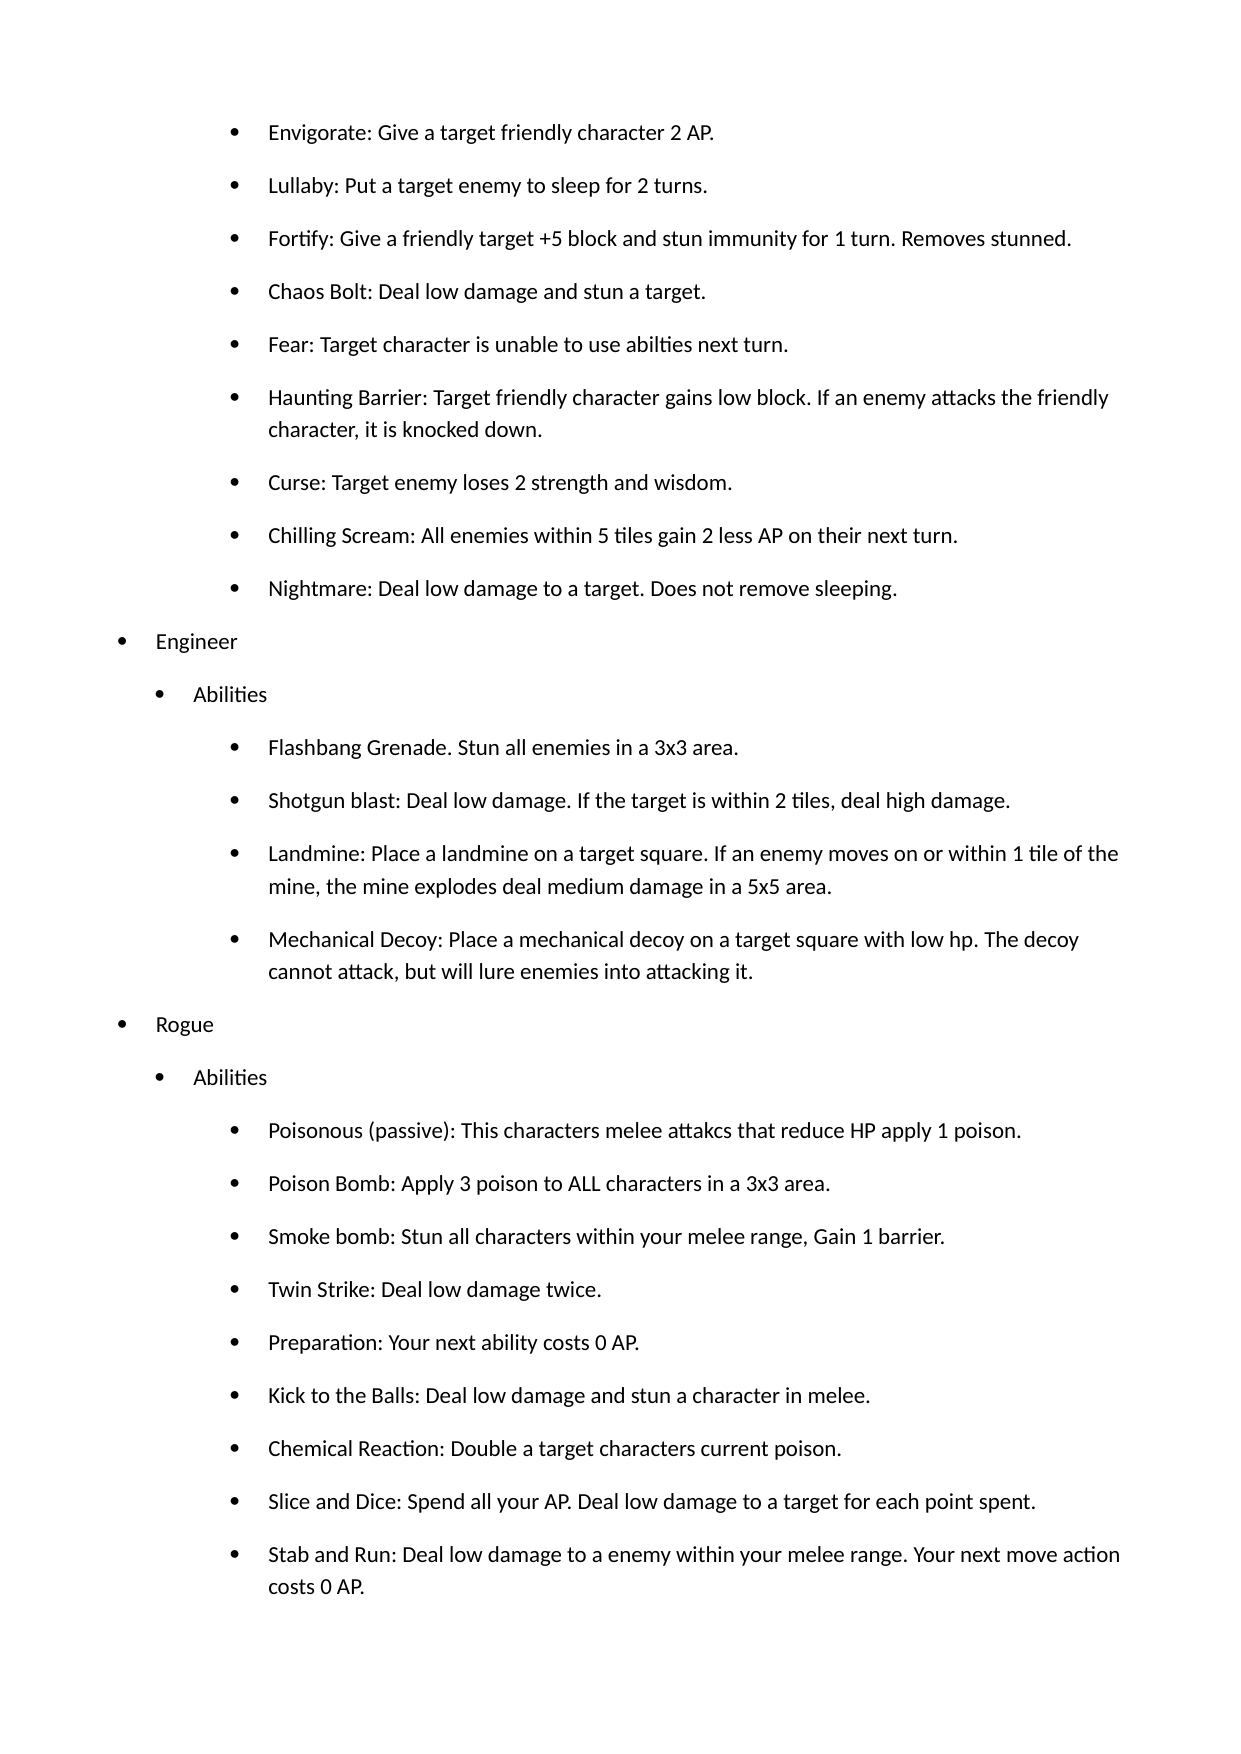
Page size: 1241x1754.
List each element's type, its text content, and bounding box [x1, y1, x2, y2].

list Abilities [156, 1063, 1122, 1091]
list Smoke bomb: Stun all characters within your melee range, Gain 1 barrier. [231, 1222, 1122, 1250]
list Poison Bomb: Apply 3 poison to ALL characters in a 3x3 area. [231, 1169, 1122, 1197]
list Landmine: Place a landmine on a target square. If an enemy moves on or within 1 tile of the mine, the mine explodes deal medium damage in a 5x5 area. [231, 839, 1122, 900]
list Nightmare: Deal low damage to a target. Does not remove sleeping. [231, 574, 1122, 602]
list Twin Strike: Deal low damage twice. [231, 1275, 1122, 1303]
list Mechanical Decoy: Place a mechanical decoy on a target square with low hp. The decoy cannot attack, but will lure enemies into attacking it. [231, 925, 1122, 985]
list Chaos Bolt: Deal low damage and stun a target. [231, 277, 1122, 305]
list Stab and Run: Deal low damage to a enemy within your melee range. Your next move action costs 0 AP. [231, 1540, 1122, 1600]
list Curse: Target enemy loses 2 strength and wisdom. [231, 468, 1122, 496]
list Abilities [156, 681, 1122, 708]
list Slice and Dice: Spend all your AP. Deal low damage to a target for each point spent. [231, 1487, 1122, 1515]
list Poisonous (passive): This characters melee attakcs that reduce HP apply 1 poison. [231, 1116, 1122, 1144]
list Fear: Target character is unable to use abilties next turn. [231, 330, 1122, 358]
list Shotgun blast: Deal low damage. If the target is within 2 tiles, deal high damage. [231, 787, 1122, 814]
list Chilling Scream: All enemies within 5 tiles gain 2 less AP on their next turn. [231, 521, 1122, 549]
list Kick to the Balls: Deal low damage and stun a character in melee. [231, 1381, 1122, 1409]
list Engineer [118, 627, 1122, 656]
list Rogue [118, 1010, 1122, 1038]
list Lullaby: Put a target enemy to sleep for 2 turns. [231, 171, 1122, 199]
list Chemical Reaction: Double a target characters current poison. [231, 1434, 1122, 1462]
list Flashbang Grenade. Stun all enemies in a 3x3 area. [231, 733, 1122, 762]
list Haunting Barrier: Target friendly character gains low block. If an enemy attacks the friendly character, it is knocked down. [231, 383, 1122, 443]
list Preparation: Your next ability costs 0 AP. [231, 1328, 1122, 1356]
list Envigorate: Give a target friendly character 2 AP. [231, 118, 1122, 146]
list Fortify: Give a friendly target +5 block and stun immunity for 1 turn. Removes stunned. [231, 224, 1122, 252]
